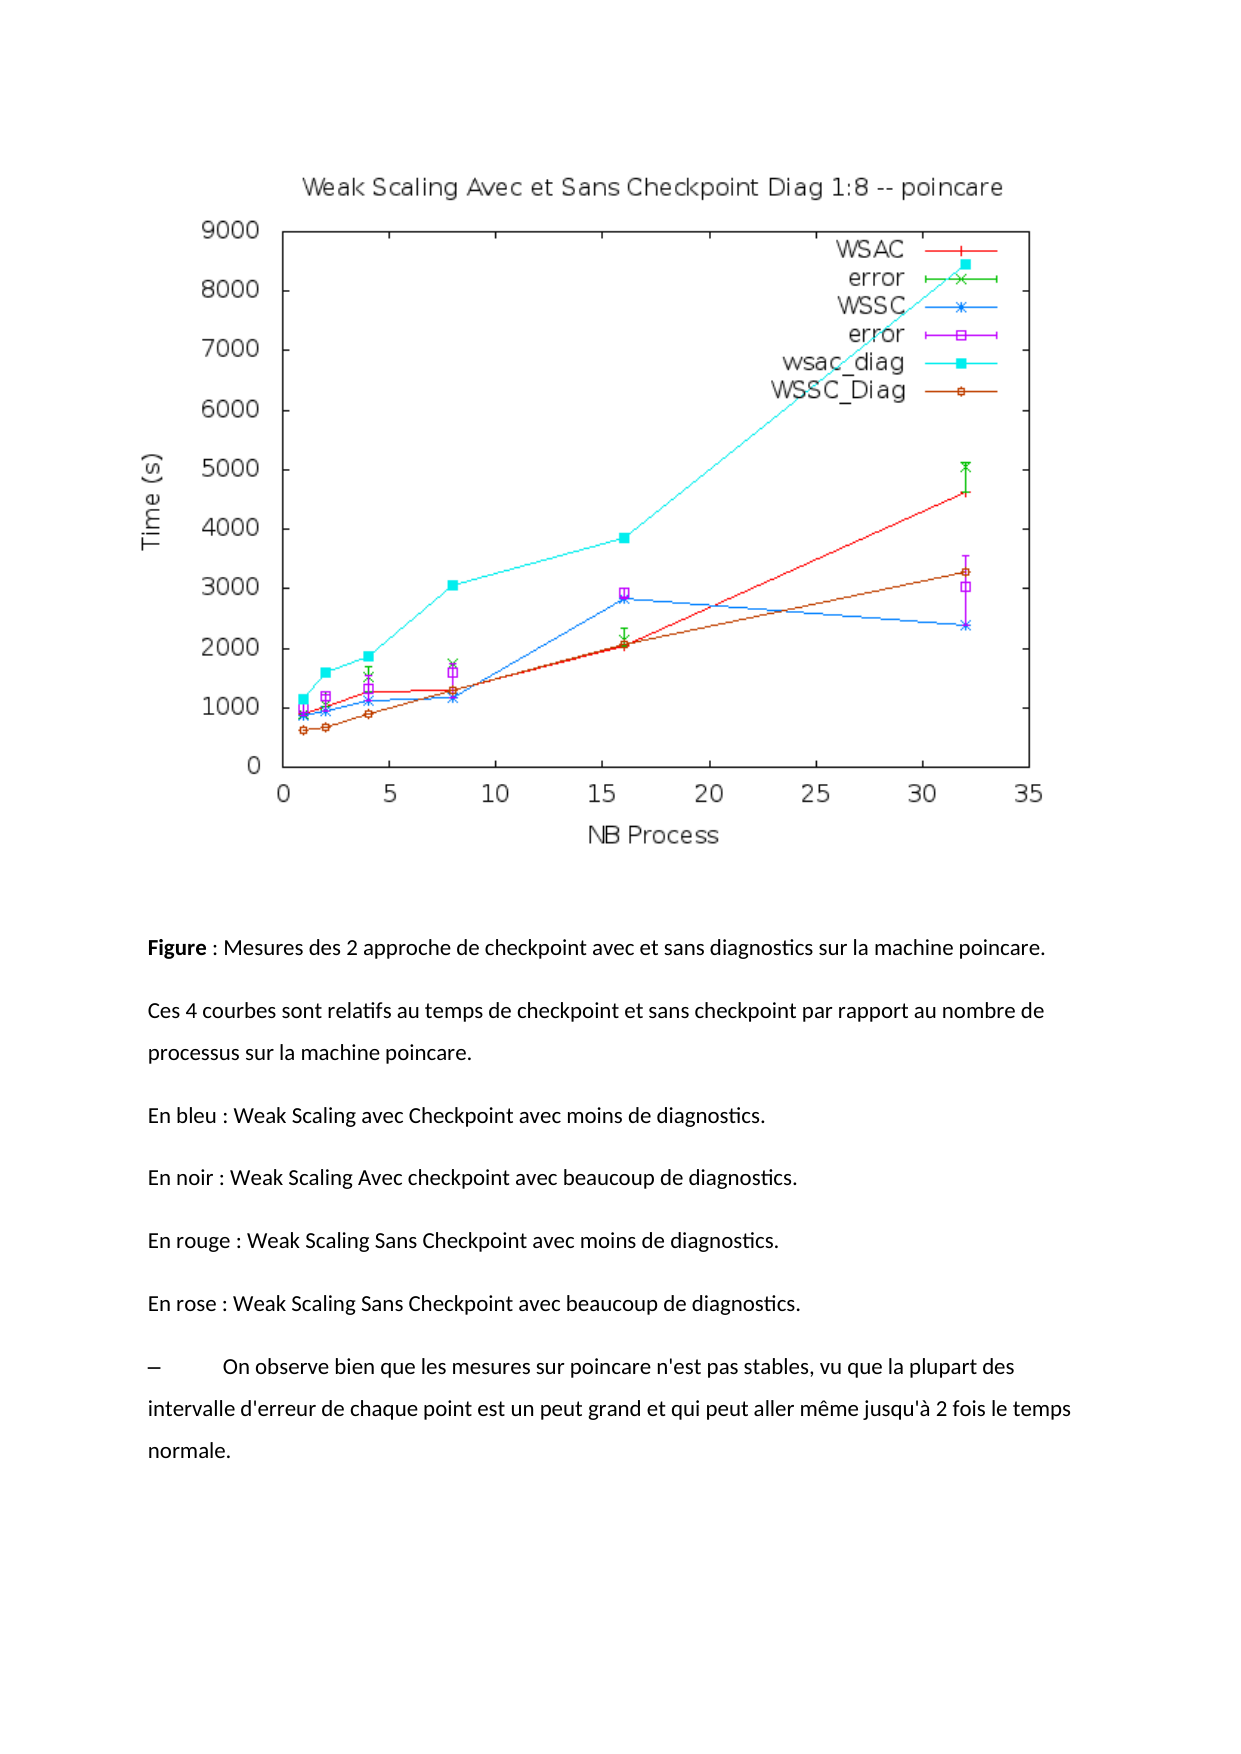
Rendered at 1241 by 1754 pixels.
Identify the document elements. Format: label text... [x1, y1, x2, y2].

text En rouge : Weak Scaling Sans Checkpoint avec moins de diagnostics. [148, 1226, 1093, 1254]
text En noir : Weak Scaling Avec checkpoint avec beaucoup de diagnostics. [148, 1163, 1093, 1192]
picture [133, 147, 1079, 857]
text En rose : Weak Scaling Sans Checkpoint avec beaucoup de diagnostics. [148, 1289, 1093, 1317]
text En bleu : Weak Scaling avec Checkpoint avec moins de diagnostics. [148, 1101, 1093, 1129]
text Figure : Mesures des 2 approche de checkpoint avec et sans diagnostics sur la machine poincare. [148, 933, 1093, 961]
list On observe bien que les mesures sur poincare n'est pas stables, vu que la plupart des intervalle d'erreur de chaque point est un peut grand et qui peut aller même jusqu'à 2 fois le temps normale. [148, 1352, 1093, 1464]
text Ces 4 courbes sont relatifs au temps de checkpoint et sans checkpoint par rapport au nombre de processus sur la machine poincare. [148, 996, 1093, 1066]
